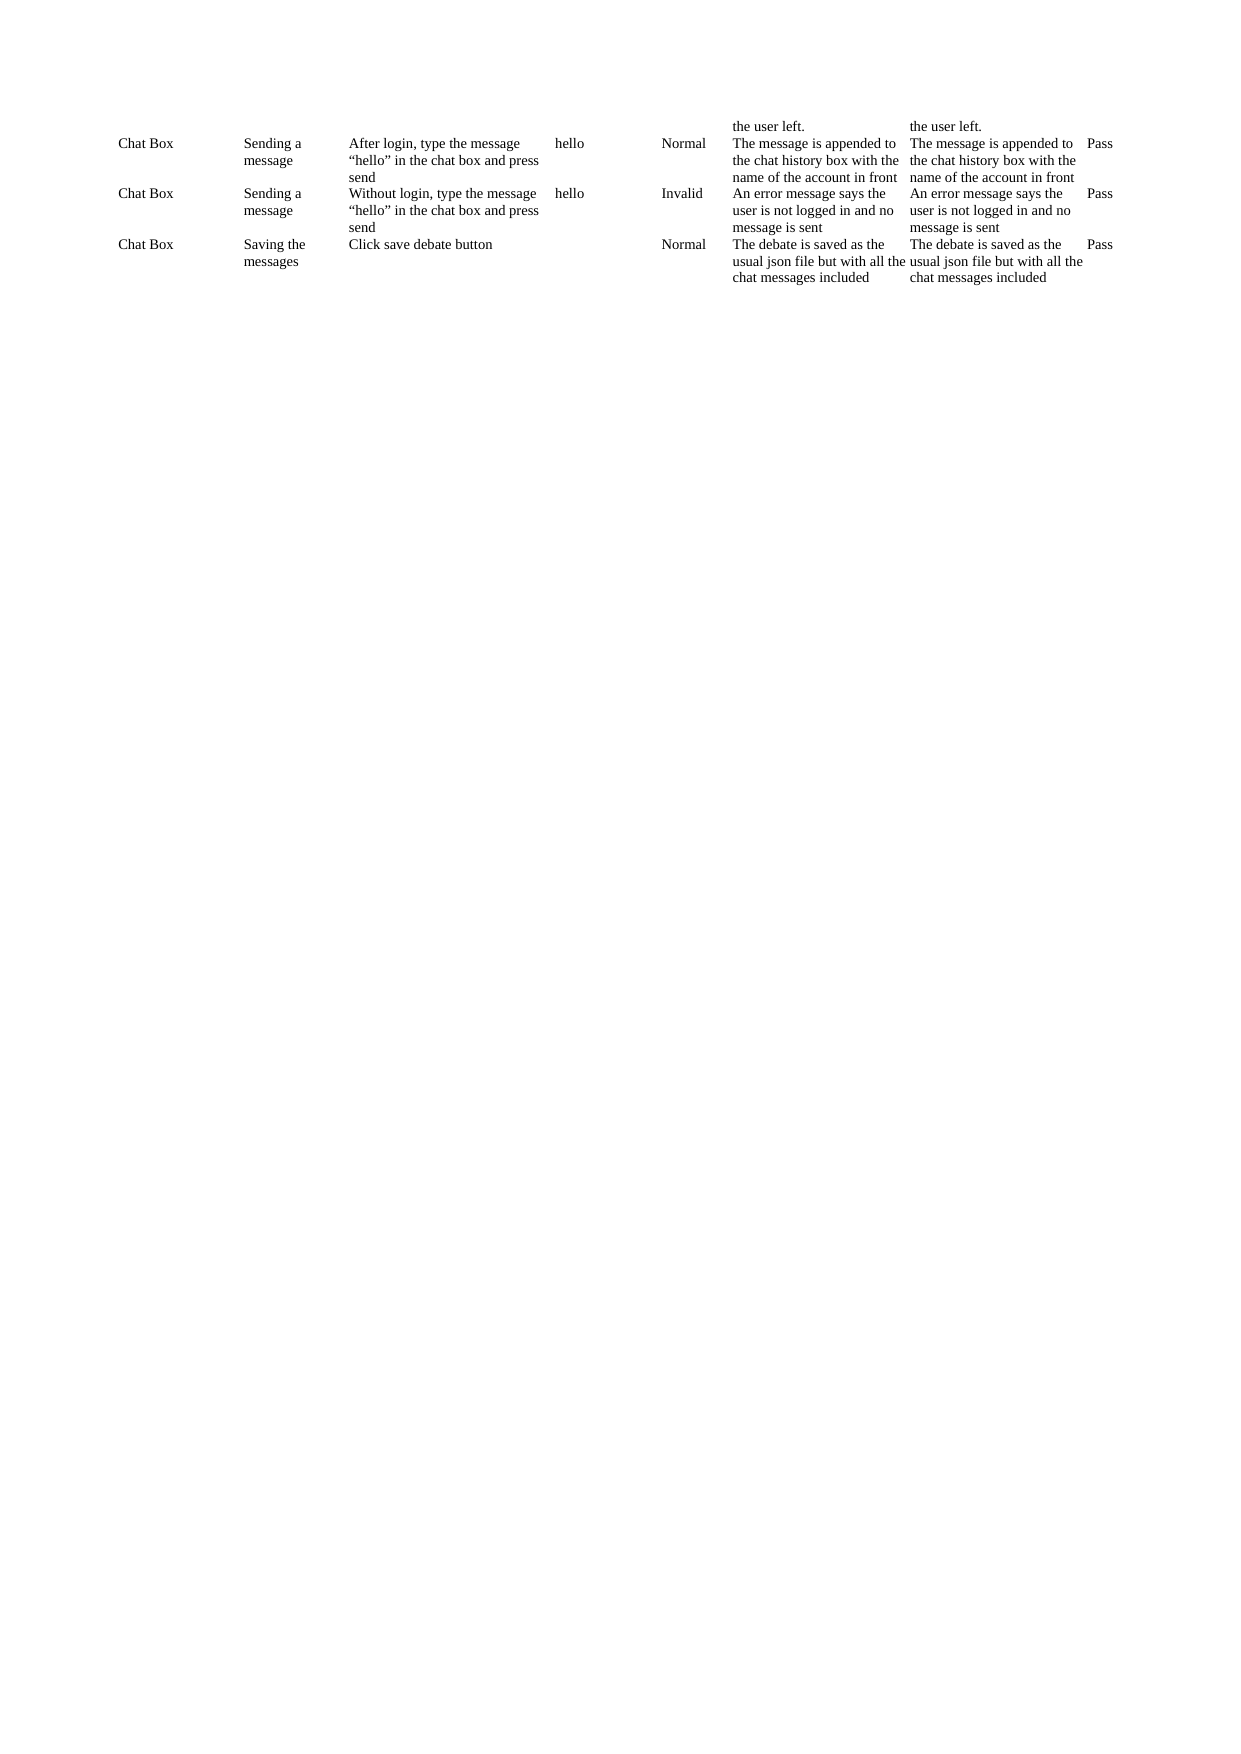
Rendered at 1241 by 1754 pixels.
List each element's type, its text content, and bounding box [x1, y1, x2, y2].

table_cell [555, 118, 661, 135]
table_cell hello [555, 185, 661, 236]
table_cell Pass [1087, 185, 1122, 236]
table_cell hello [555, 135, 661, 185]
table_cell After login, type the message “hello” in the chat box and press send [349, 135, 555, 185]
table_cell The debate is saved as the usual json file but with all the chat messages included [910, 236, 1087, 286]
table_cell Invalid [661, 185, 732, 236]
table_cell Pass [1087, 135, 1122, 185]
table_cell Normal [661, 135, 732, 185]
table_cell Saving the messages [244, 236, 349, 286]
table_cell Click save debate button [349, 236, 555, 286]
table_cell [661, 118, 732, 135]
table_cell Sending a message [244, 185, 349, 236]
table_cell Normal [661, 236, 732, 286]
table_cell Pass [1087, 236, 1122, 286]
table_cell [555, 236, 661, 286]
table_cell The debate is saved as the usual json file but with all the chat messages included [733, 236, 909, 286]
table_cell An error message says the user is not logged in and no message is sent [733, 185, 909, 236]
table_cell [1087, 118, 1122, 135]
table_cell [118, 118, 243, 135]
table_cell The message is appended to the chat history box with the name of the account in front [733, 135, 909, 185]
table_cell the user left. [910, 118, 1087, 135]
table_cell Chat Box [118, 236, 243, 286]
table_cell [244, 118, 349, 135]
table_cell The message is appended to the chat history box with the name of the account in front [910, 135, 1087, 185]
table_cell Chat Box [118, 185, 243, 236]
table_cell Sending a message [244, 135, 349, 185]
table_cell Chat Box [118, 135, 243, 185]
table_cell the user left. [733, 118, 909, 135]
table_cell Without login, type the message “hello” in the chat box and press send [349, 185, 555, 236]
table_cell An error message says the user is not logged in and no message is sent [910, 185, 1087, 236]
table_cell [349, 118, 555, 135]
